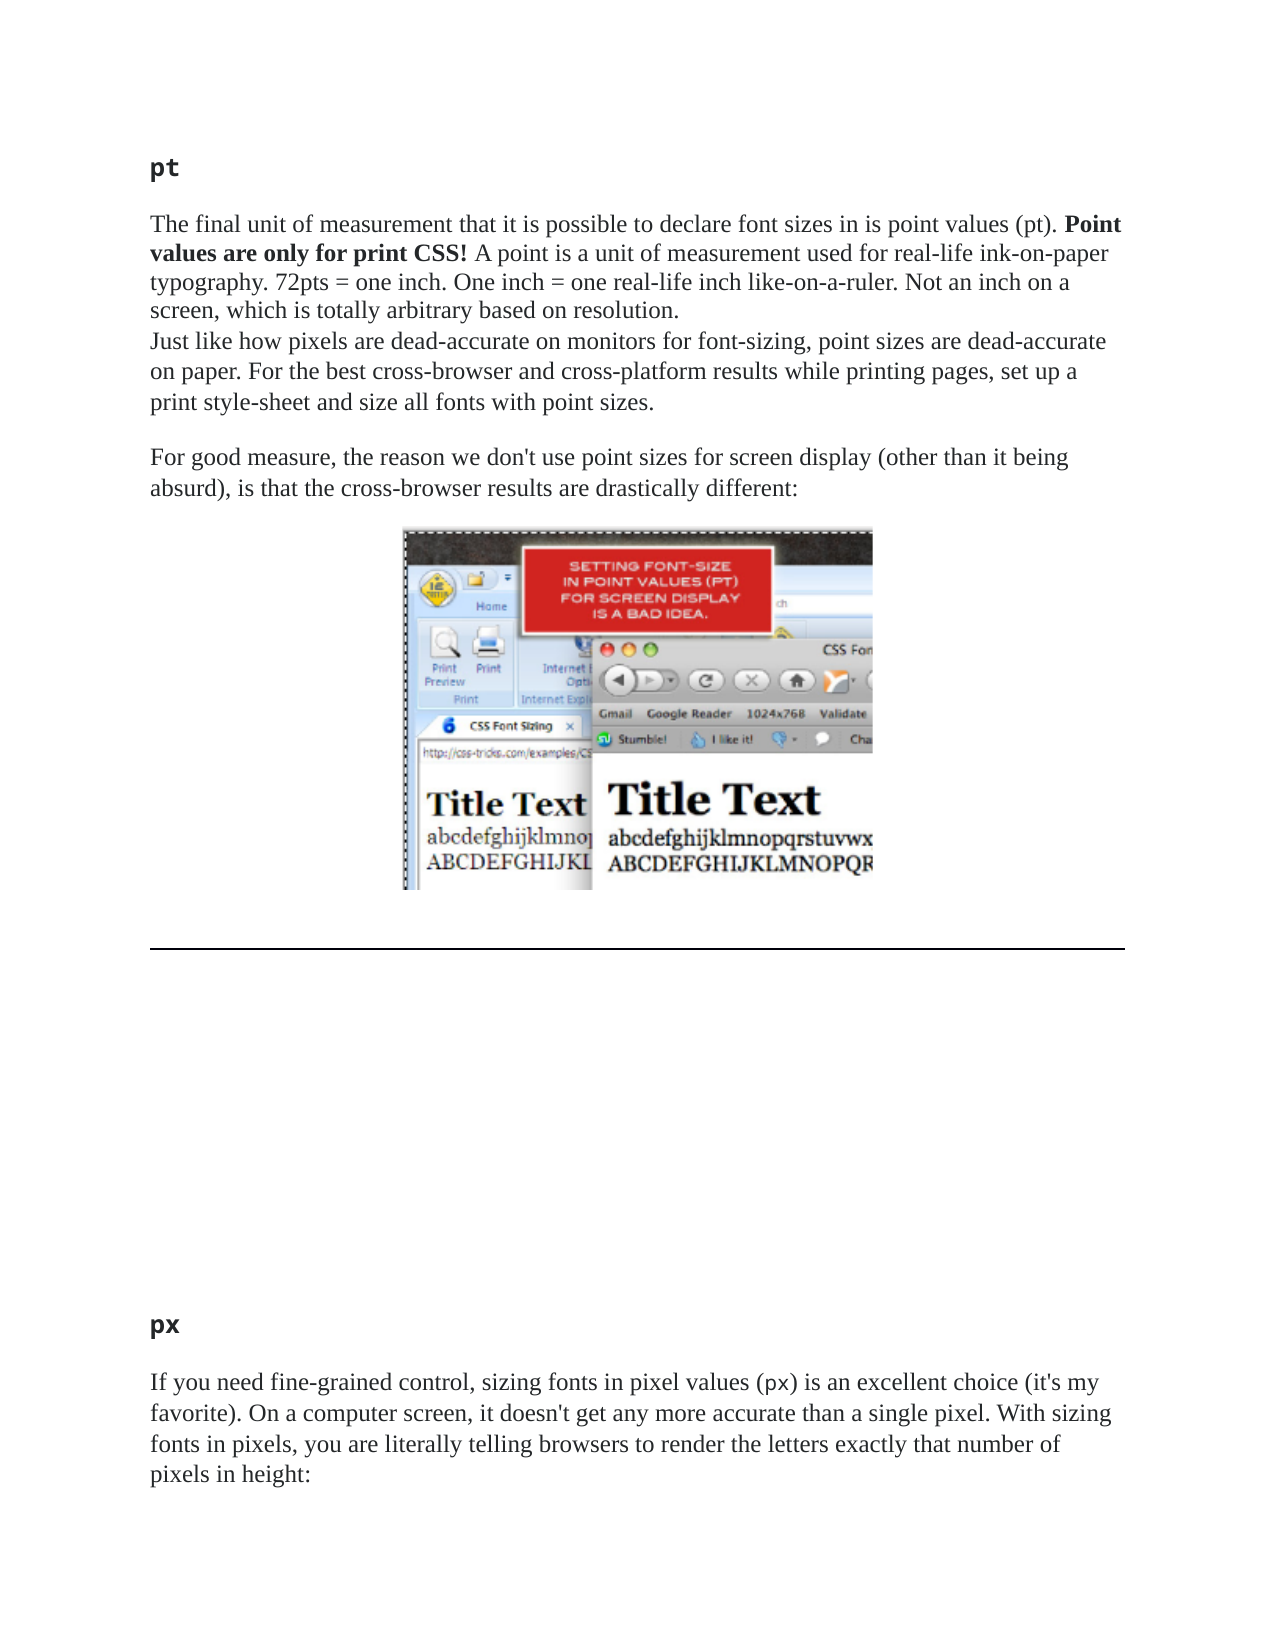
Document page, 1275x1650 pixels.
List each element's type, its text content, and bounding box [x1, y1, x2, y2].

picture [402, 526, 873, 890]
subtitle px [150, 1307, 1125, 1341]
text The final unit of measurement that it is possible to declare font sizes in is point values (pt). Point values are only for print CSS! A point is a unit of measurement used for real-life ink-on-paper typography. 72pts = one inch. One inch = one real-life inch like-on-a-ruler. Not an inch on a screen, which is totally arbitrary based on resolution. [150, 209, 1125, 324]
text If you need fine-grained control, sizing fonts in pixel values (px) is an excellent choice (it's my favorite). On a computer screen, it doesn't get any more accurate than a single pixel. With sizing fonts in pixels, you are literally telling browsers to render the letters exactly that number of pixels in height: [150, 1366, 1125, 1488]
subtitle pt [150, 150, 1125, 184]
text Just like how pixels are dead-accurate on monitors for font-sizing, point sizes are dead-accurate on paper. For the best cross-browser and cross-platform results while printing pages, set up a print style-sheet and size all fonts with point sizes. [150, 324, 1125, 416]
text For good measure, the reason we don't use point sizes for screen display (other than it being absurd), is that the cross-browser results are drastically different: [150, 441, 1125, 502]
